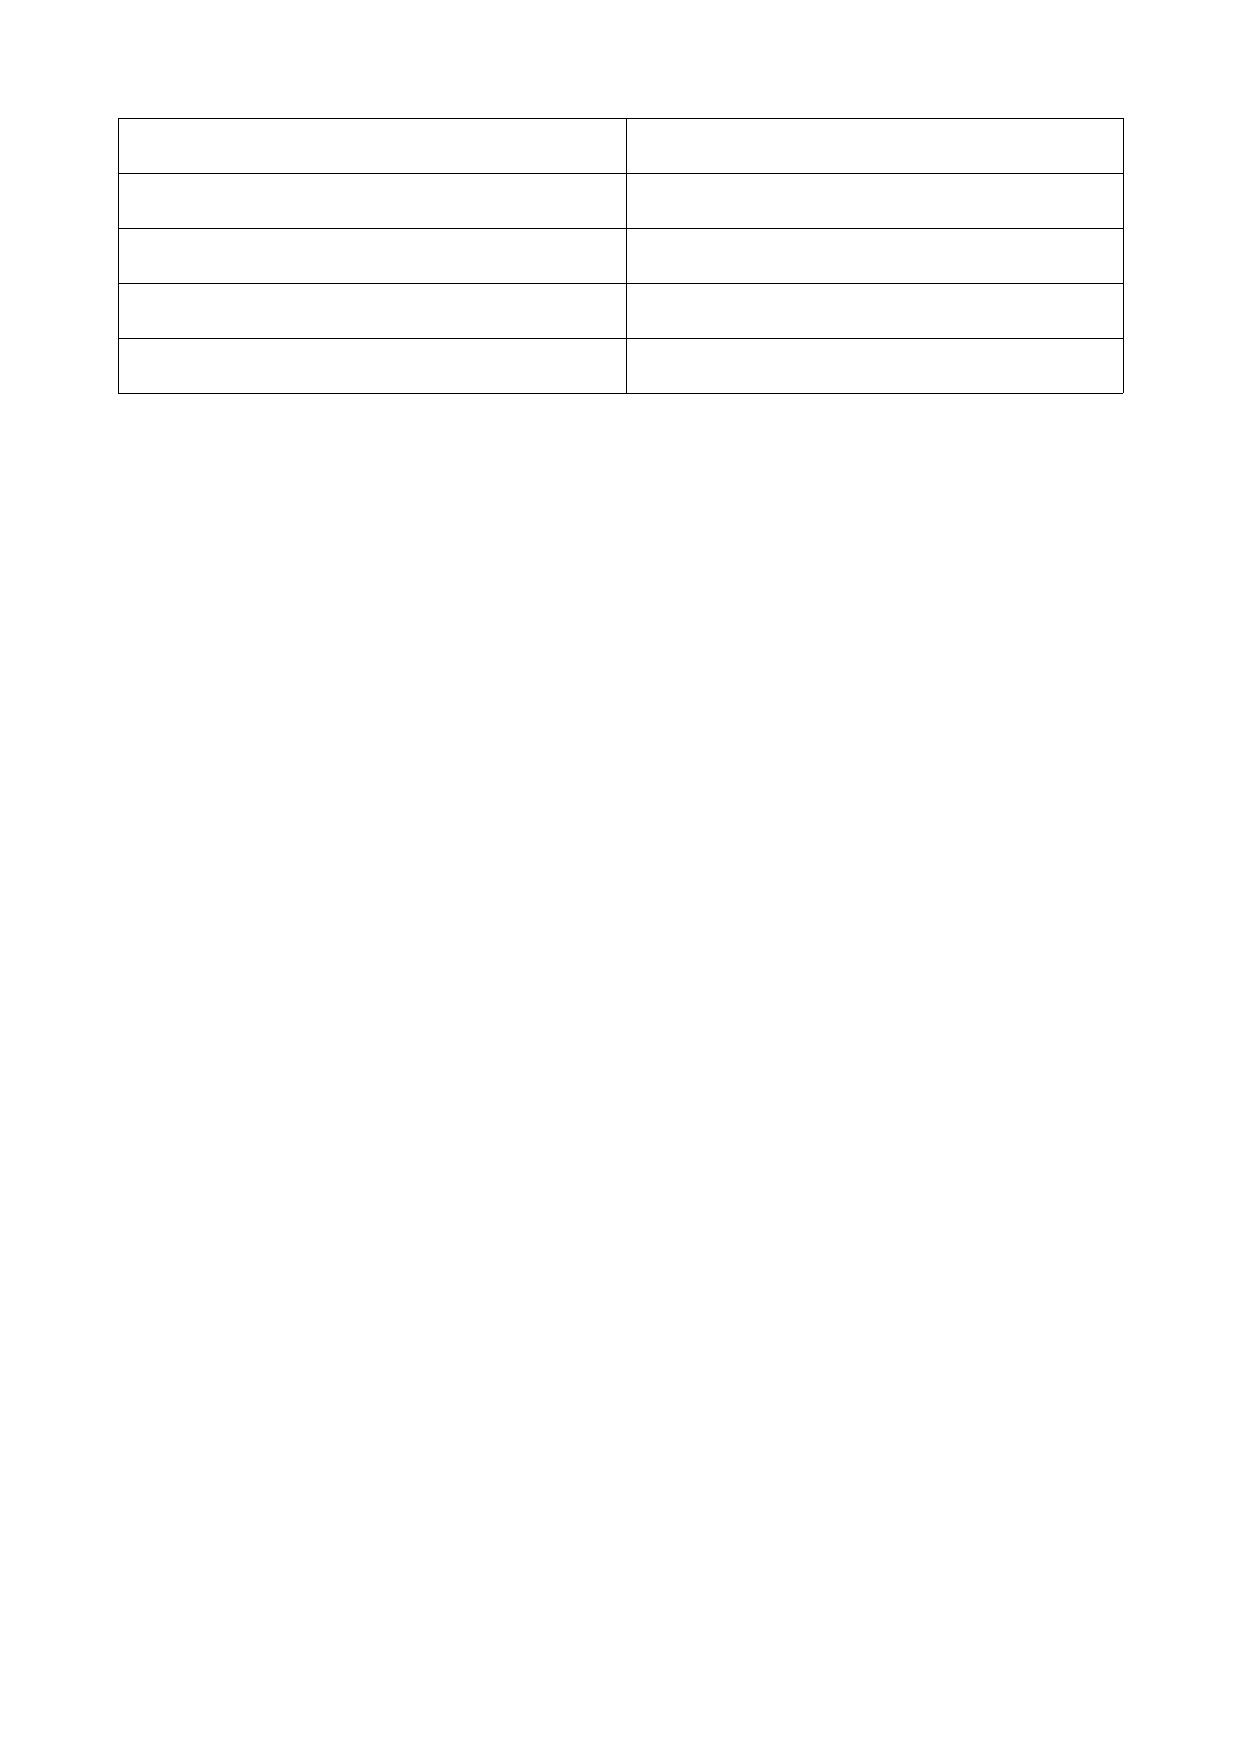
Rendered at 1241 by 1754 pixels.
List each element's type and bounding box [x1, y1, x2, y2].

table_cell [627, 339, 1123, 393]
table_cell [119, 119, 626, 173]
table_cell [627, 174, 1123, 228]
table_cell [627, 284, 1123, 338]
table_cell [119, 284, 626, 338]
table_cell [119, 339, 626, 393]
table_cell [627, 119, 1123, 173]
table_cell [119, 229, 626, 283]
table_cell [627, 229, 1123, 283]
table_cell [119, 174, 626, 228]
